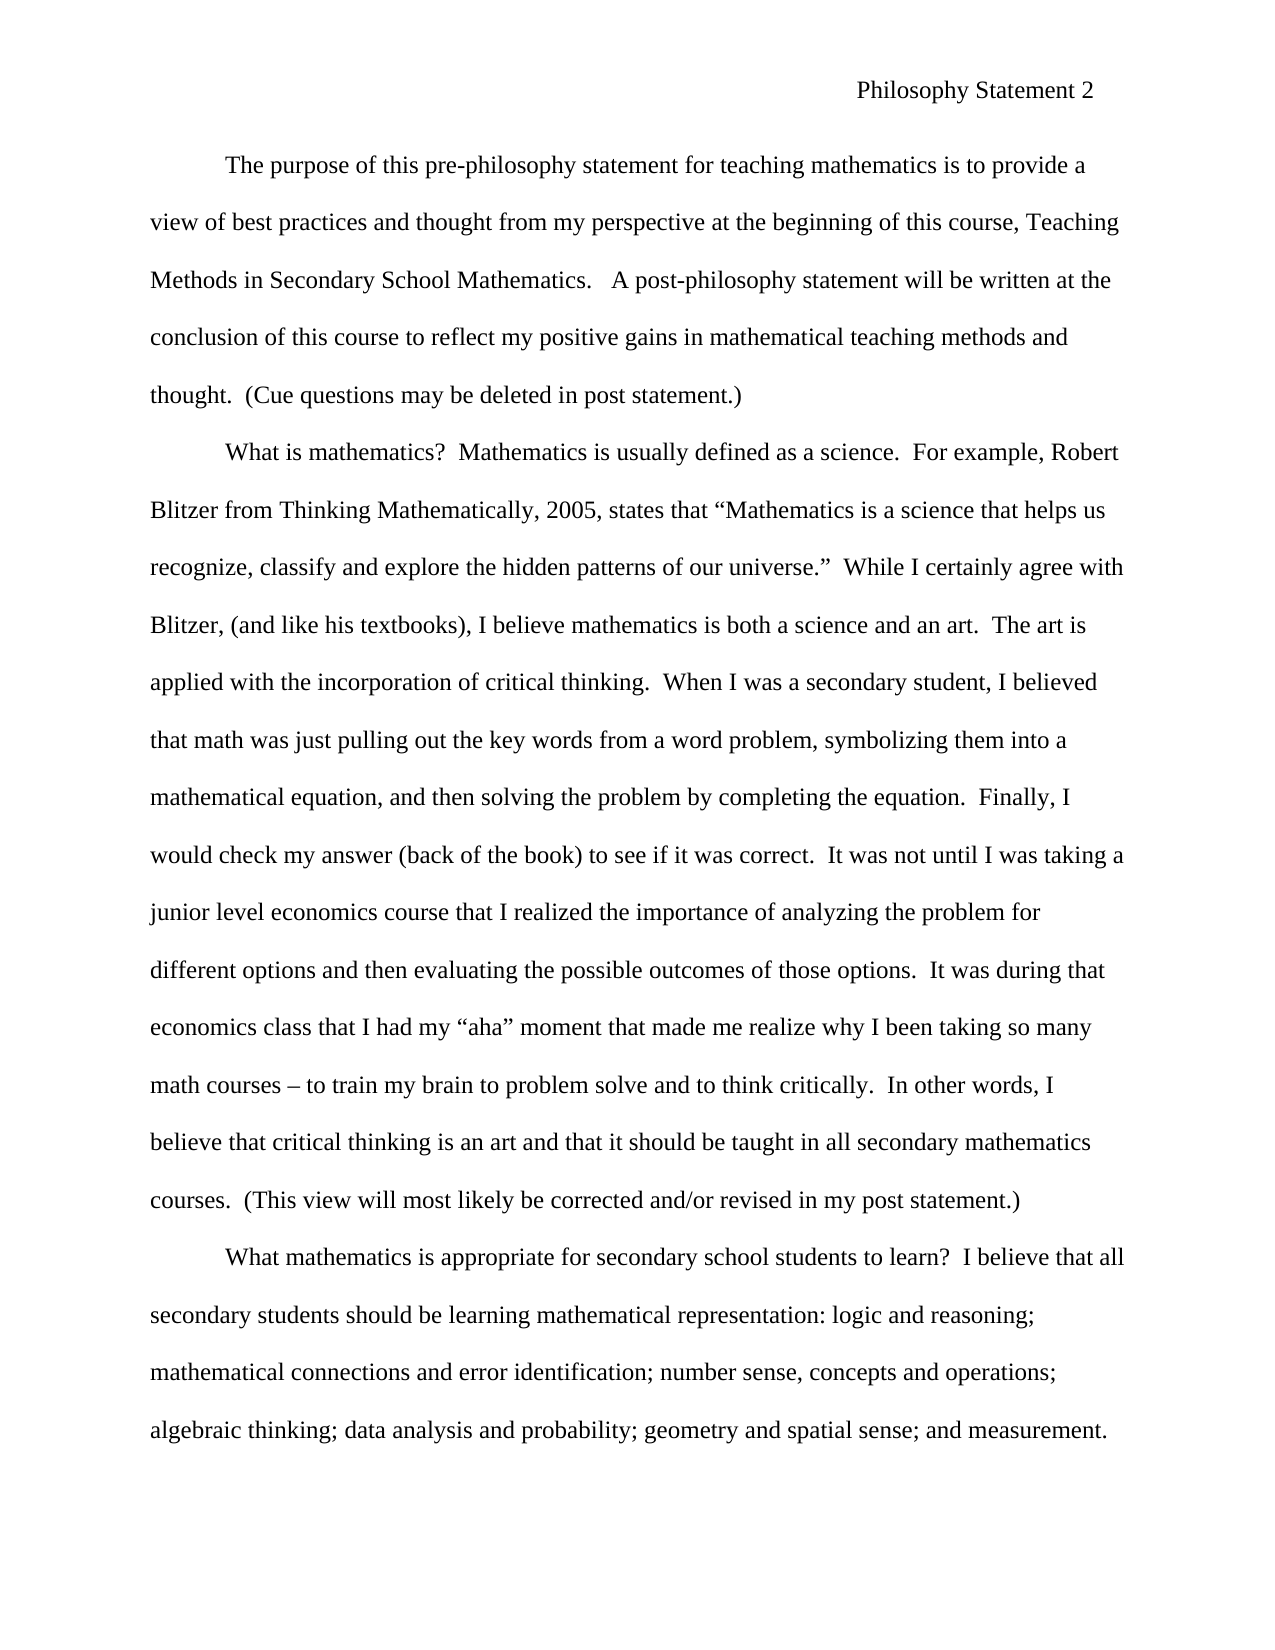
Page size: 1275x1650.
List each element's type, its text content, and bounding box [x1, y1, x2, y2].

text What mathematics is appropriate for secondary school students to learn? I believe that all secondary students should be learning mathematical representation: logic and reasoning; mathematical connections and error identification; number sense, concepts and operations; algebraic thinking; data analysis and probability; geometry and spatial sense; and measurement. [150, 1242, 1125, 1444]
text The purpose of this pre-philosophy statement for teaching mathematics is to provide a view of best practices and thought from my perspective at the beginning of this course, Teaching Methods in Secondary School Mathematics. A post-philosophy statement will be written at the conclusion of this course to reflect my positive gains in mathematical teaching methods and thought. (Cue questions may be deleted in post statement.) [150, 150, 1125, 409]
text What is mathematics? Mathematics is usually defined as a science. For example, Robert Blitzer from Thinking Mathematically, 2005, states that “Mathematics is a science that helps us recognize, classify and explore the hidden patterns of our universe.” While I certainly agree with Blitzer, (and like his textbooks), I believe mathematics is both a science and an art. The art is applied with the incorporation of critical thinking. When I was a secondary student, I believed that math was just pulling out the key words from a word problem, symbolizing them into a mathematical equation, and then solving the problem by completing the equation. Finally, I would check my answer (back of the book) to see if it was correct. It was not until I was taking a junior level economics course that I realized the importance of analyzing the problem for different options and then evaluating the possible outcomes of those options. It was during that economics class that I had my “aha” moment that made me realize why I been taking so many math courses – to train my brain to problem solve and to think critically. In other words, I believe that critical thinking is an art and that it should be taught in all secondary mathematics courses. (This view will most likely be corrected and/or revised in my post statement.) [150, 437, 1125, 1214]
